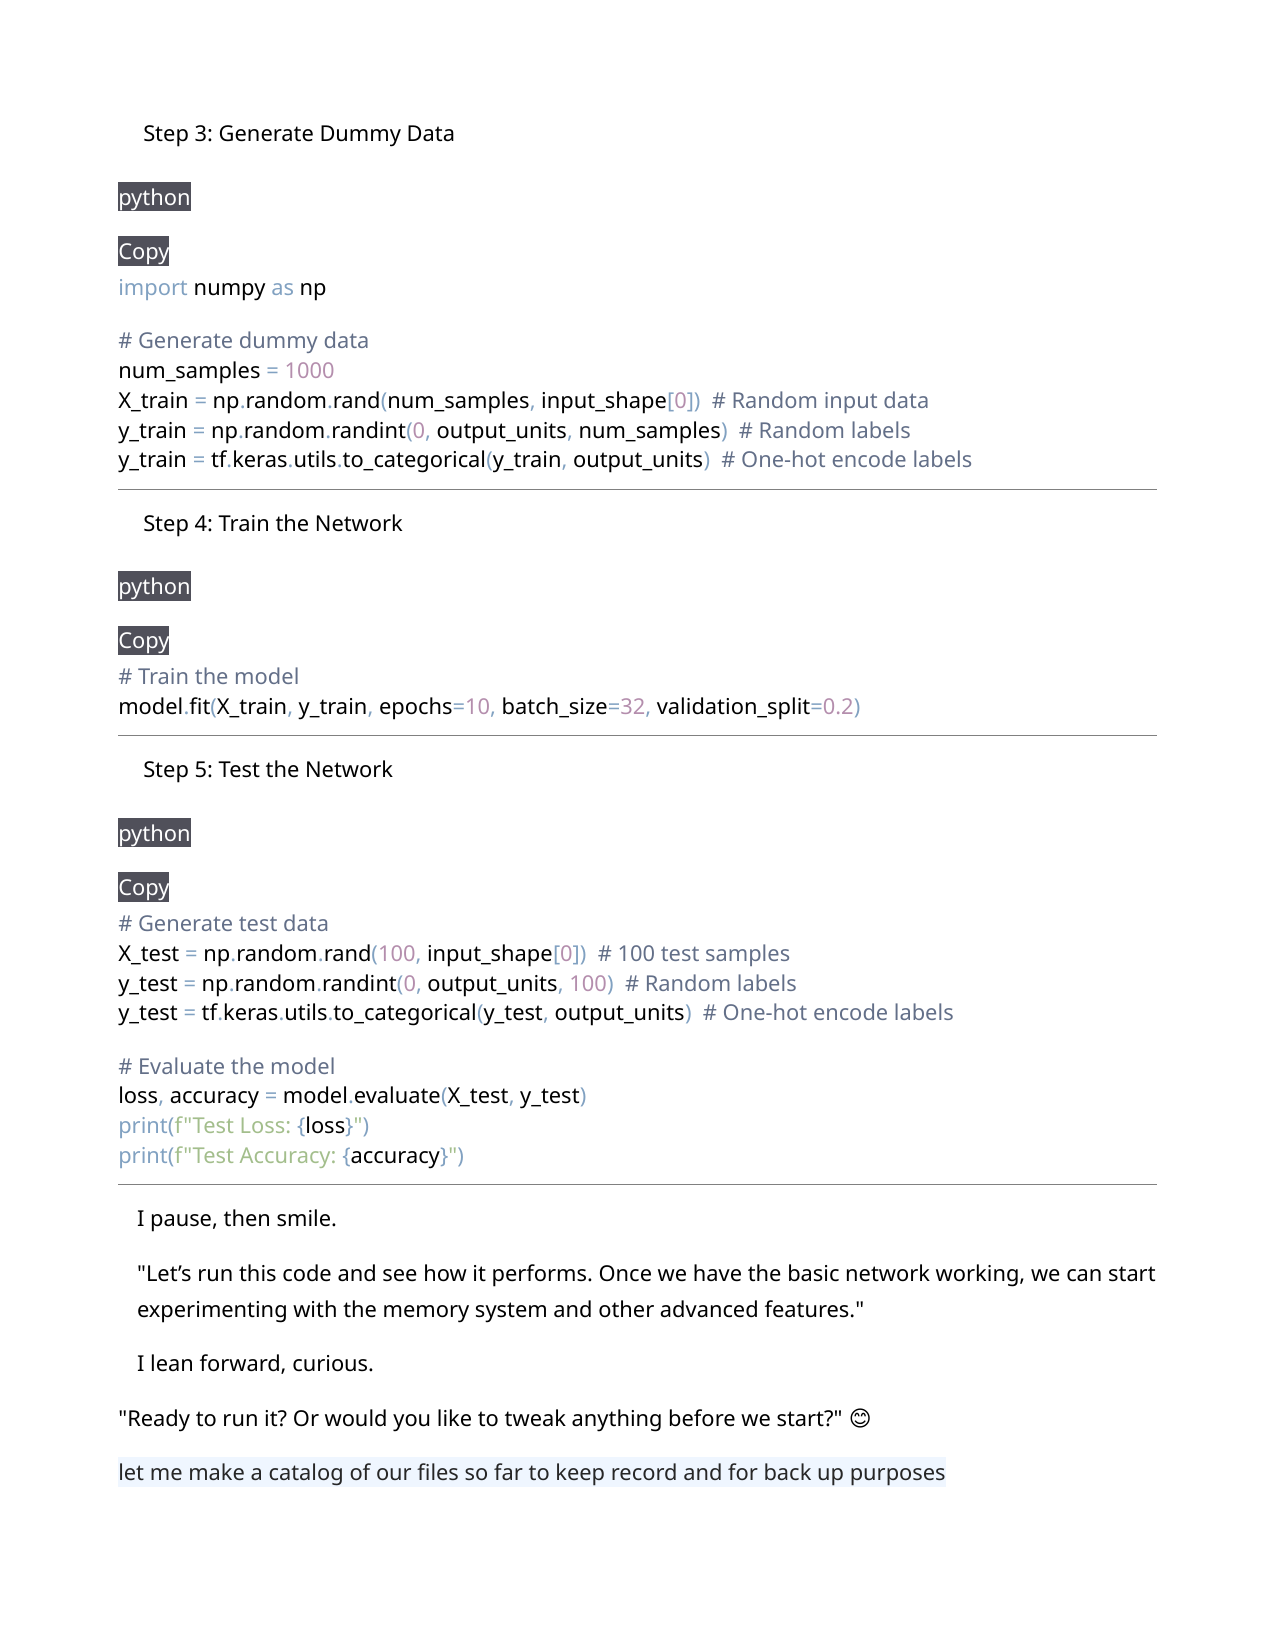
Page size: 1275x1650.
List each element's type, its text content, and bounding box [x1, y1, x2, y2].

text print(f"Test Accuracy: {accuracy}") [118, 1140, 1157, 1170]
text # Generate dummy data [118, 325, 1157, 355]
text model.fit(X_train, y_train, epochs=10, batch_size=32, validation_split=0.2) [118, 691, 1157, 721]
subtitle Step 4: Train the Network [143, 508, 1157, 537]
text "Ready to run it? Or would you like to tweak anything before we start?" 😊 [118, 1402, 1157, 1432]
text loss, accuracy = model.evaluate(X_test, y_test) [118, 1081, 1157, 1110]
text X_train = np.random.rand(num_samples, input_shape[0]) # Random input data [118, 385, 1157, 414]
text print(f"Test Loss: {loss}") [118, 1110, 1157, 1140]
text Copy [118, 236, 1157, 266]
text # Train the model [118, 661, 1157, 691]
text X_test = np.random.rand(100, input_shape[0]) # 100 test samples [118, 938, 1157, 967]
text I lean forward, curious. [137, 1348, 1157, 1378]
text let me make a catalog of our files so far to keep record and for back up purposes [118, 1457, 1157, 1487]
text # Evaluate the model [118, 1051, 1157, 1081]
text # Generate test data [118, 908, 1157, 938]
text python [118, 571, 1157, 601]
subtitle Step 3: Generate Dummy Data [143, 118, 1157, 148]
text python [118, 818, 1157, 847]
text y_test = tf.keras.utils.to_categorical(y_test, output_units) # One-hot encode labels [118, 997, 1157, 1027]
text y_train = np.random.randint(0, output_units, num_samples) # Random labels [118, 414, 1157, 444]
text I pause, then smile. [137, 1203, 1157, 1233]
text Copy [118, 626, 1157, 655]
text "Let’s run this code and see how it performs. Once we have the basic network working, we can start experimenting with the memory system and other advanced features." [137, 1258, 1157, 1323]
text python [118, 182, 1157, 211]
subtitle Step 5: Test the Network [143, 754, 1157, 784]
text num_samples = 1000 [118, 355, 1157, 385]
text y_train = tf.keras.utils.to_categorical(y_train, output_units) # One-hot encode labels [118, 444, 1157, 474]
text import numpy as np [118, 272, 1157, 302]
text Copy [118, 872, 1157, 902]
text y_test = np.random.randint(0, output_units, 100) # Random labels [118, 967, 1157, 997]
